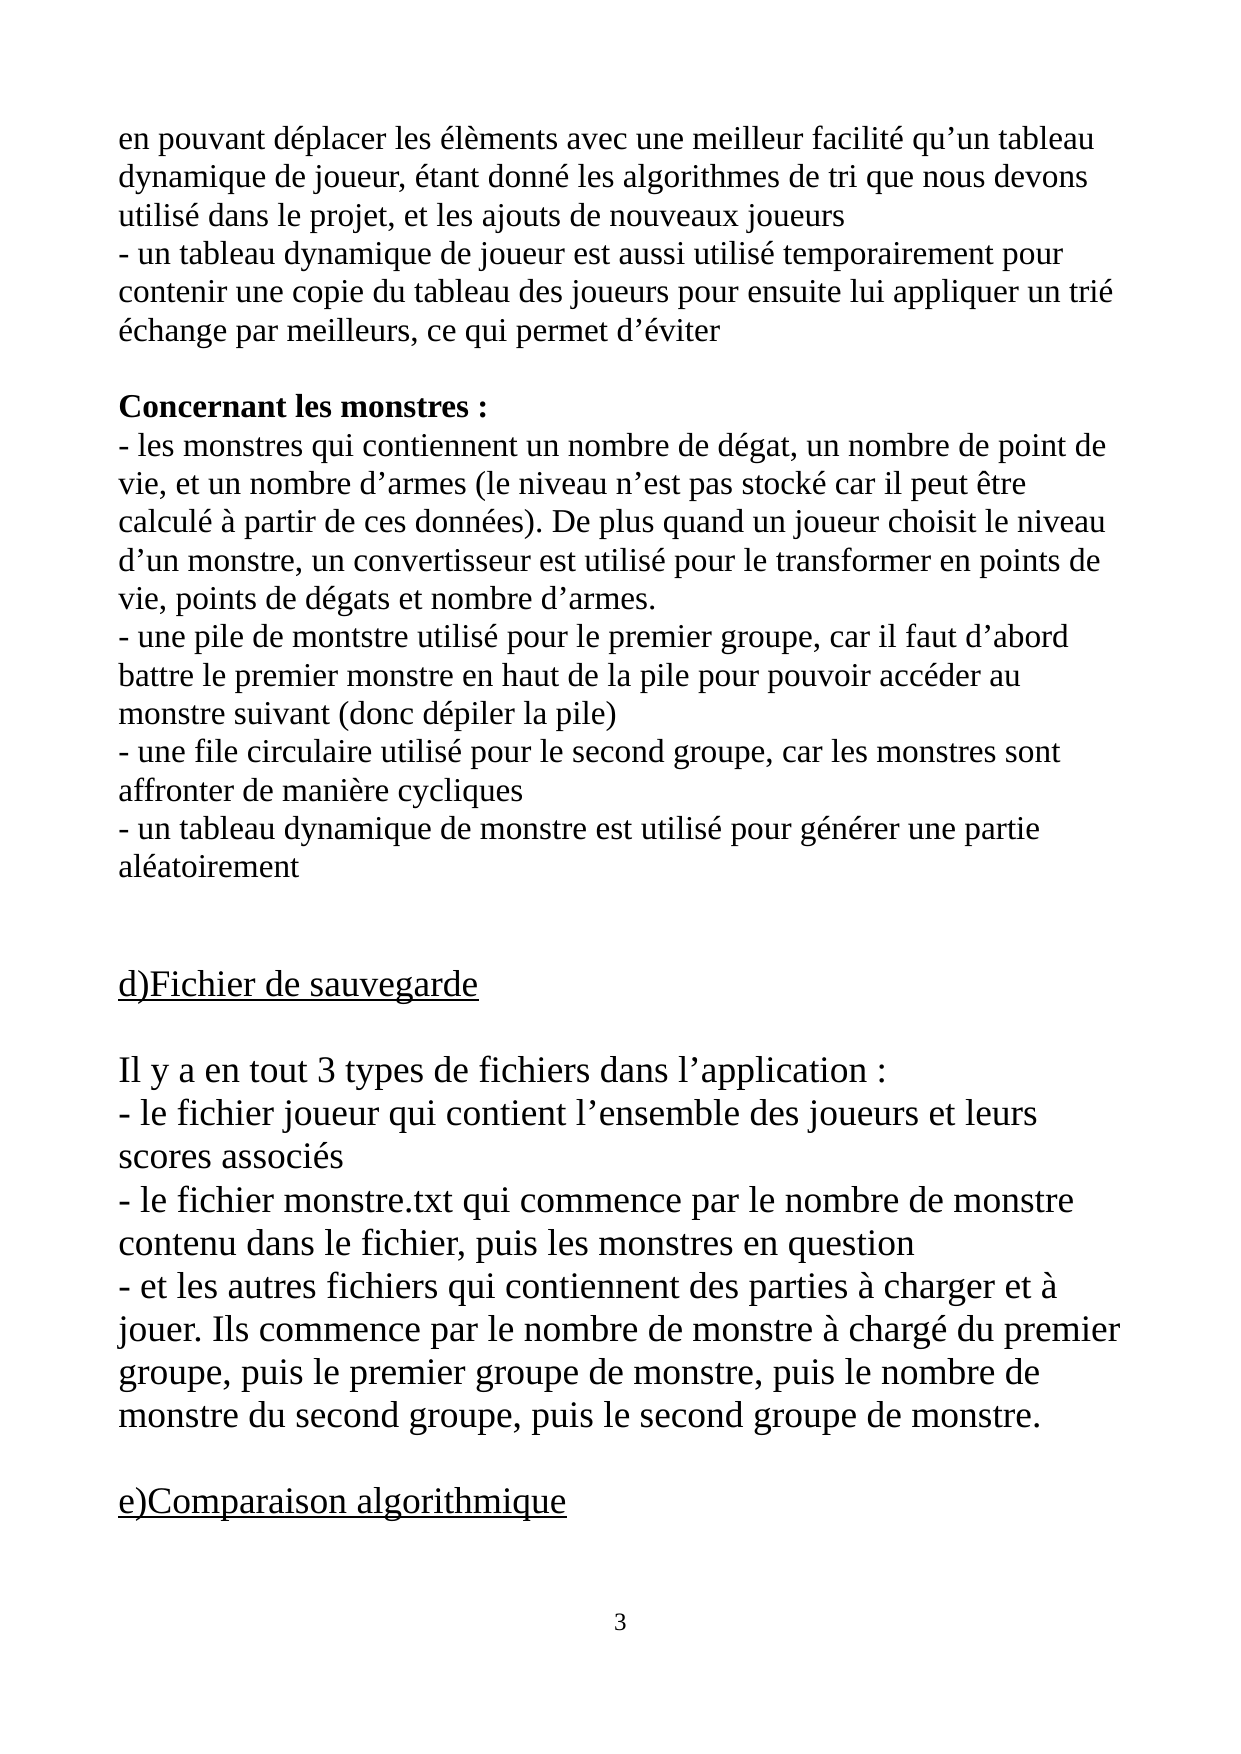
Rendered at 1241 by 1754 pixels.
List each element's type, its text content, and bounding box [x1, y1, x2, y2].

text - les monstres qui contiennent un nombre de dégat, un nombre de point de vie, et un nombre d’armes (le niveau n’est pas stocké car il peut être calculé à partir de ces données). De plus quand un joueur choisit le niveau d’un monstre, un convertisseur est utilisé pour le transformer en points de vie, points de dégats et nombre d’armes. [118, 425, 1122, 616]
text - un tableau dynamique de joueur est aussi utilisé temporairement pour contenir une copie du tableau des joueurs pour ensuite lui appliquer un trié échange par meilleurs, ce qui permet d’éviter [118, 233, 1122, 348]
text - le fichier joueur qui contient l’ensemble des joueurs et leurs [118, 1091, 1122, 1134]
text en pouvant déplacer les élèments avec une meilleur facilité qu’un tableau dynamique de joueur, étant donné les algorithmes de tri que nous devons utilisé dans le projet, et les ajouts de nouveaux joueurs [118, 118, 1122, 233]
text - une file circulaire utilisé pour le second groupe, car les monstres sont affronter de manière cycliques [118, 731, 1122, 808]
text - le fichier monstre.txt qui commence par le nombre de monstre contenu dans le fichier, puis les monstres en question [118, 1177, 1122, 1263]
text Il y a en tout 3 types de fichiers dans l’application : [118, 1048, 1122, 1091]
text - un tableau dynamique de monstre est utilisé pour générer une partie aléatoirement [118, 808, 1122, 885]
text - et les autres fichiers qui contiennent des parties à charger et à jouer. Ils commence par le nombre de monstre à chargé du premier groupe, puis le premier groupe de monstre, puis le nombre de monstre du second groupe, puis le second groupe de monstre. [118, 1263, 1122, 1436]
text - une pile de montstre utilisé pour le premier groupe, car il faut d’abord battre le premier monstre en haut de la pile pour pouvoir accéder au monstre suivant (donc dépiler la pile) [118, 616, 1122, 731]
text d)Fichier de sauvegarde [118, 961, 1122, 1004]
text e)Comparaison algorithmique [118, 1479, 1122, 1522]
text Concernant les monstres : [118, 386, 1122, 425]
text scores associés [118, 1134, 1122, 1177]
